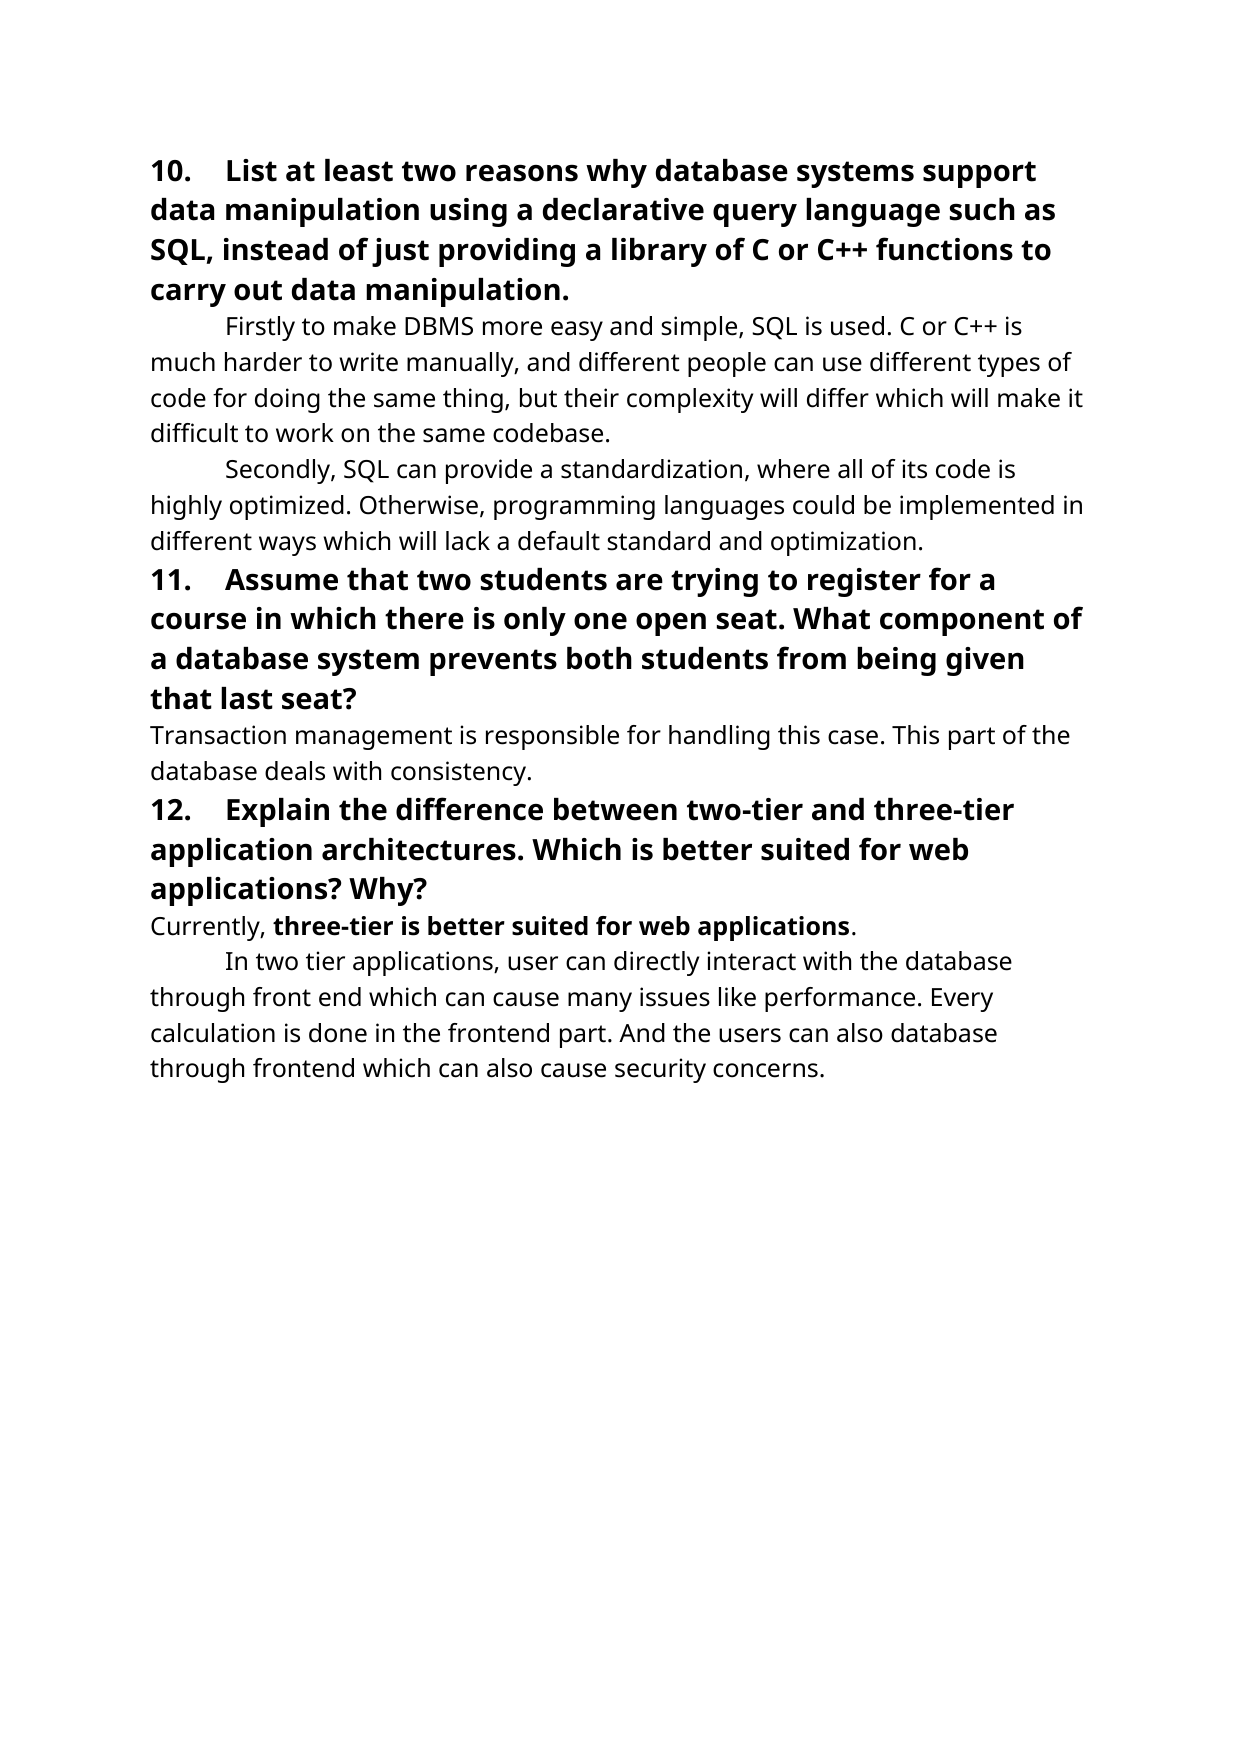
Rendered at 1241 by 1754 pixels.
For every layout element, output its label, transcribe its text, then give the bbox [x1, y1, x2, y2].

text Firstly to make DBMS more easy and simple, SQL is used. C or C++ is much harder to write manually, and different people can use different types of code for doing the same thing, but their complexity will differ which will make it difficult to work on the same codebase. [150, 309, 1091, 450]
subtitle Explain the diﬀerence between two-tier and three-tier application architectures. Which is better suited for web applications? Why? [150, 789, 1091, 908]
text Secondly, SQL can provide a standardization, where all of its code is highly optimized. Otherwise, programming languages could be implemented in different ways which will lack a default standard and optimization. [150, 452, 1091, 557]
subtitle Assume that two students are trying to register for a course in which there is only one open seat. What component of a database system prevents both students from being given that last seat? [150, 559, 1091, 718]
text Currently, three-tier is better suited for web applications. [150, 908, 1091, 942]
text Transaction management is responsible for handling this case. This part of the database deals with consistency. [150, 718, 1091, 787]
subtitle List at least two reasons why database systems support data manipulation using a declarative query language such as SQL, instead of just providing a library of C or C++ functions to carry out data manipulation. [150, 150, 1091, 309]
text In two tier applications, user can directly interact with the database through front end which can cause many issues like performance. Every calculation is done in the frontend part. And the users can also database through frontend which can also cause security concerns. [150, 944, 1091, 1085]
